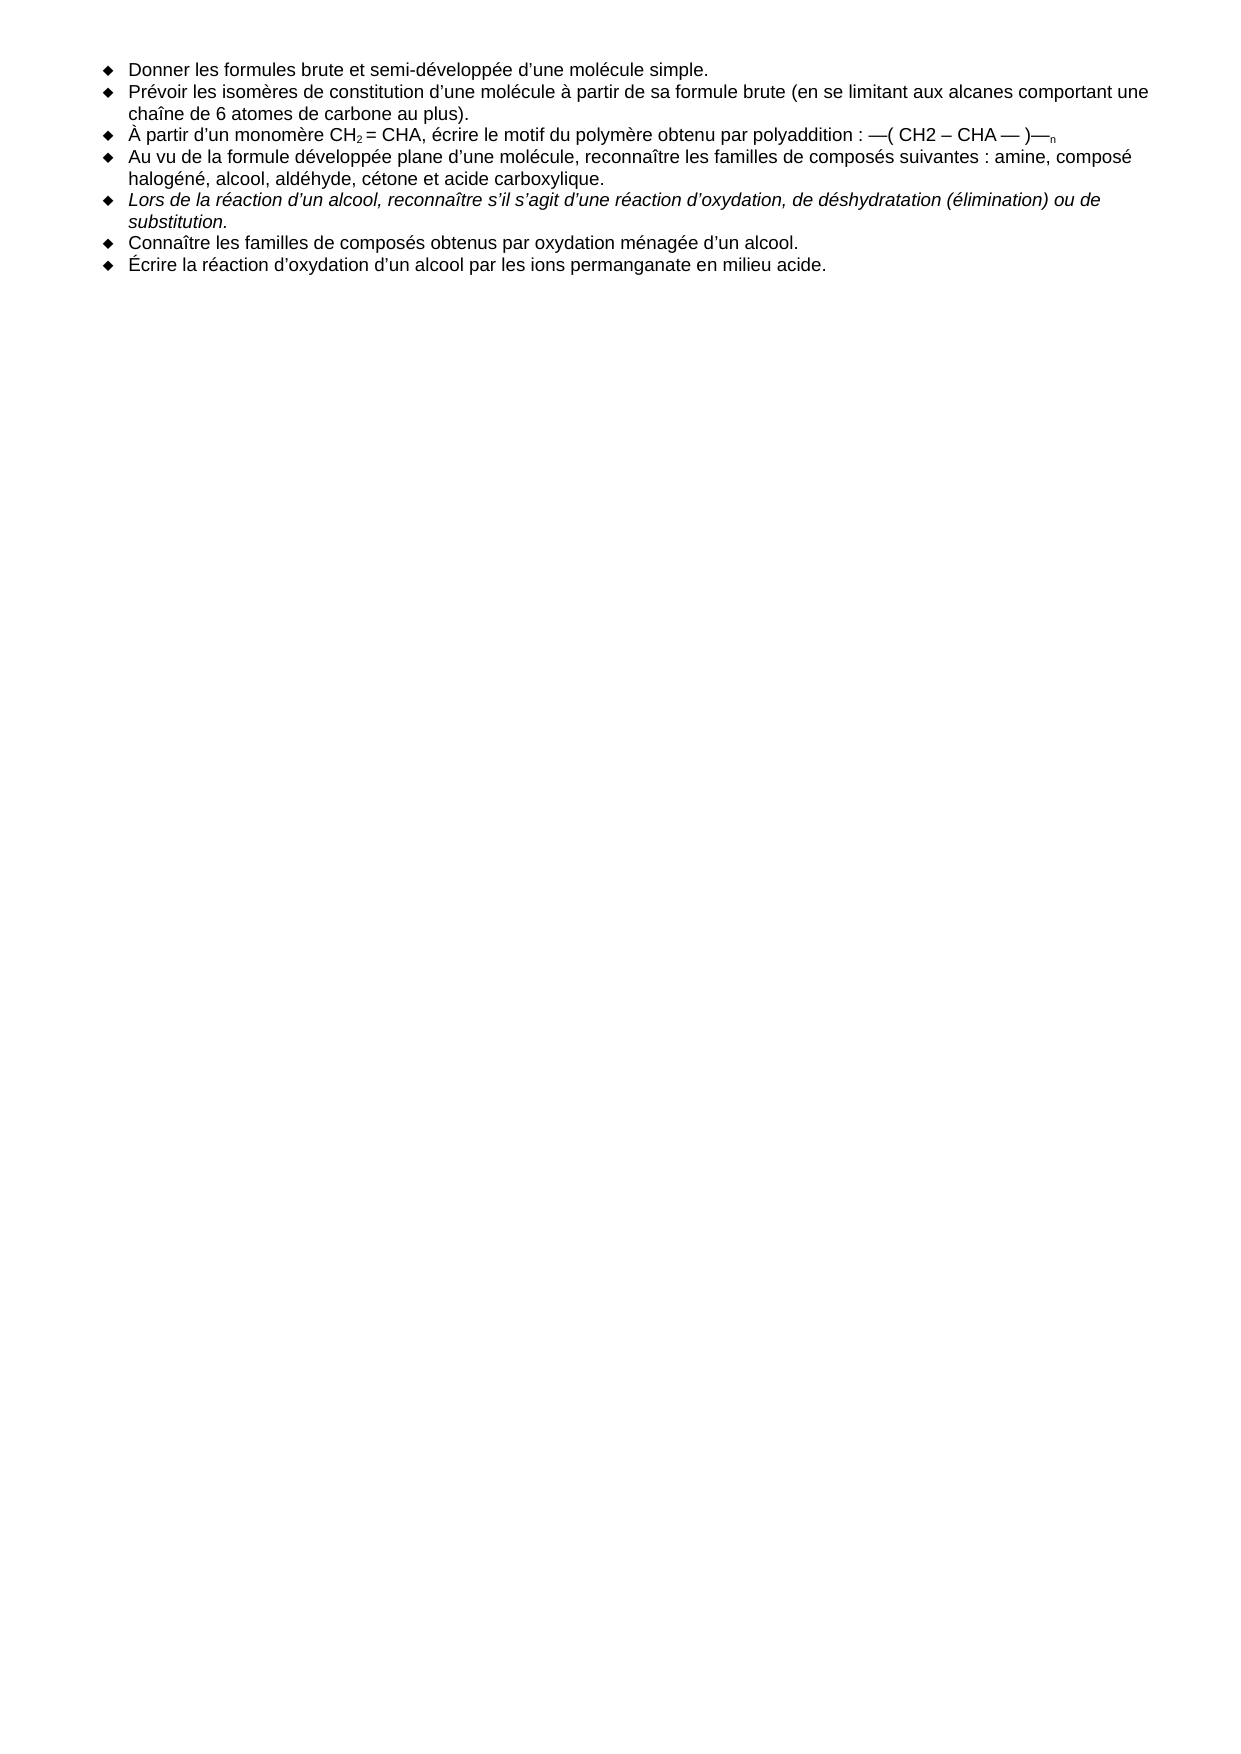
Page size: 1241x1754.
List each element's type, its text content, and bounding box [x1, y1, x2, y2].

list Au vu de la formule développée plane d’une molécule, reconnaître les familles de composés suivantes : amine, composé halogéné, alcool, aldéhyde, cétone et acide carboxylique. [103, 146, 1181, 189]
list Prévoir les isomères de constitution d’une molécule à partir de sa formule brute (en se limitant aux alcanes comportant une chaîne de 6 atomes de carbone au plus). [103, 81, 1181, 124]
list Connaître les familles de composés obtenus par oxydation ménagée d’un alcool. [103, 232, 1181, 254]
list Écrire la réaction d’oxydation d’un alcool par les ions permanganate en milieu acide. [103, 254, 1181, 275]
list Donner les formules brute et semi-développée d’une molécule simple. [103, 59, 1181, 81]
list Lors de la réaction d’un alcool, reconnaître s’il s’agit d’une réaction d’oxydation, de déshydratation (élimination) ou de substitution. [103, 189, 1181, 232]
list À partir d’un monomère CH2 = CHA, écrire le motif du polymère obtenu par polyaddition : —( CH2 – CHA — )—n [103, 124, 1181, 146]
